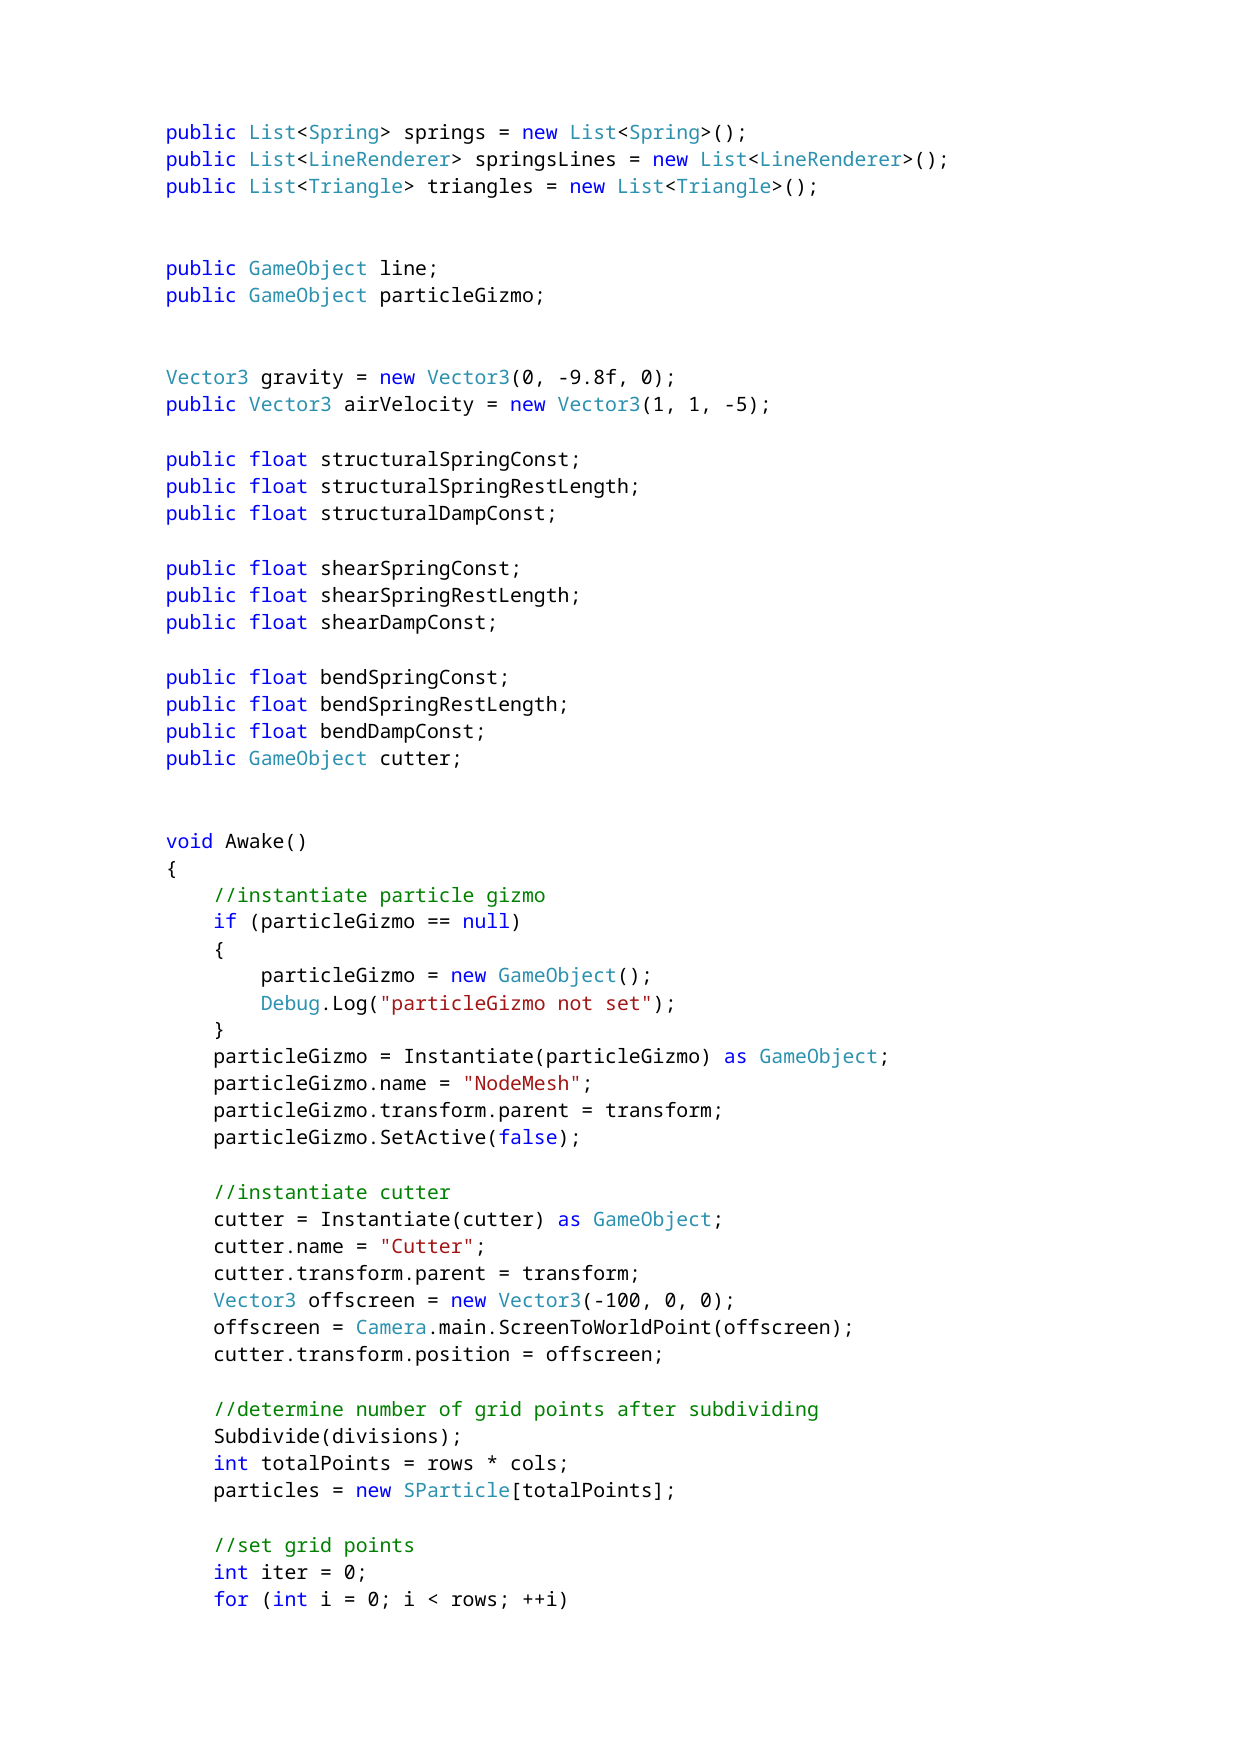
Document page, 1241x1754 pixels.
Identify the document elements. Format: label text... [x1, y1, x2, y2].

text particleGizmo = new GameObject(); [118, 962, 1122, 989]
text int iter = 0; [118, 1558, 1122, 1585]
text public float structuralSpringConst; [118, 445, 1122, 472]
text public float shearSpringConst; [118, 554, 1122, 581]
text particleGizmo.SetActive(false); [118, 1124, 1122, 1151]
text int totalPoints = rows * cols; [118, 1449, 1122, 1476]
text cutter.transform.position = offscreen; [118, 1341, 1122, 1367]
text cutter = Instantiate(cutter) as GameObject; [118, 1206, 1122, 1233]
text } [118, 1016, 1122, 1043]
text public float structuralSpringRestLength; [118, 472, 1122, 499]
text Vector3 offscreen = new Vector3(-100, 0, 0); [118, 1287, 1122, 1313]
text public Vector3 airVelocity = new Vector3(1, 1, -5); [118, 390, 1122, 417]
text public float bendSpringRestLength; [118, 690, 1122, 717]
text public float shearSpringRestLength; [118, 581, 1122, 608]
text public float bendSpringConst; [118, 663, 1122, 690]
text //instantiate cutter [118, 1179, 1122, 1206]
text { [118, 935, 1122, 962]
text Debug.Log("particleGizmo not set"); [118, 989, 1122, 1016]
text particleGizmo = Instantiate(particleGizmo) as GameObject; [118, 1043, 1122, 1070]
text Subdivide(divisions); [118, 1422, 1122, 1449]
text public List<LineRenderer> springsLines = new List<LineRenderer>(); [118, 145, 1122, 172]
text //determine number of grid points after subdividing [118, 1396, 1122, 1422]
text public GameObject cutter; [118, 744, 1122, 771]
text public GameObject line; [118, 254, 1122, 281]
text cutter.name = "Cutter"; [118, 1233, 1122, 1259]
text //set grid points [118, 1531, 1122, 1558]
text { [118, 854, 1122, 881]
text particleGizmo.name = "NodeMesh"; [118, 1070, 1122, 1097]
text public float bendDampConst; [118, 717, 1122, 744]
text for (int i = 0; i < rows; ++i) [118, 1585, 1122, 1612]
text Vector3 gravity = new Vector3(0, -9.8f, 0); [118, 363, 1122, 390]
text void Awake() [118, 827, 1122, 854]
text particleGizmo.transform.parent = transform; [118, 1097, 1122, 1124]
text public float shearDampConst; [118, 608, 1122, 635]
text offscreen = Camera.main.ScreenToWorldPoint(offscreen); [118, 1313, 1122, 1341]
text cutter.transform.parent = transform; [118, 1259, 1122, 1287]
text public GameObject particleGizmo; [118, 281, 1122, 308]
text particles = new SParticle[totalPoints]; [118, 1476, 1122, 1503]
text if (particleGizmo == null) [118, 908, 1122, 935]
text public float structuralDampConst; [118, 499, 1122, 526]
text public List<Triangle> triangles = new List<Triangle>(); [118, 172, 1122, 199]
text public List<Spring> springs = new List<Spring>(); [118, 118, 1122, 145]
text //instantiate particle gizmo [118, 881, 1122, 908]
